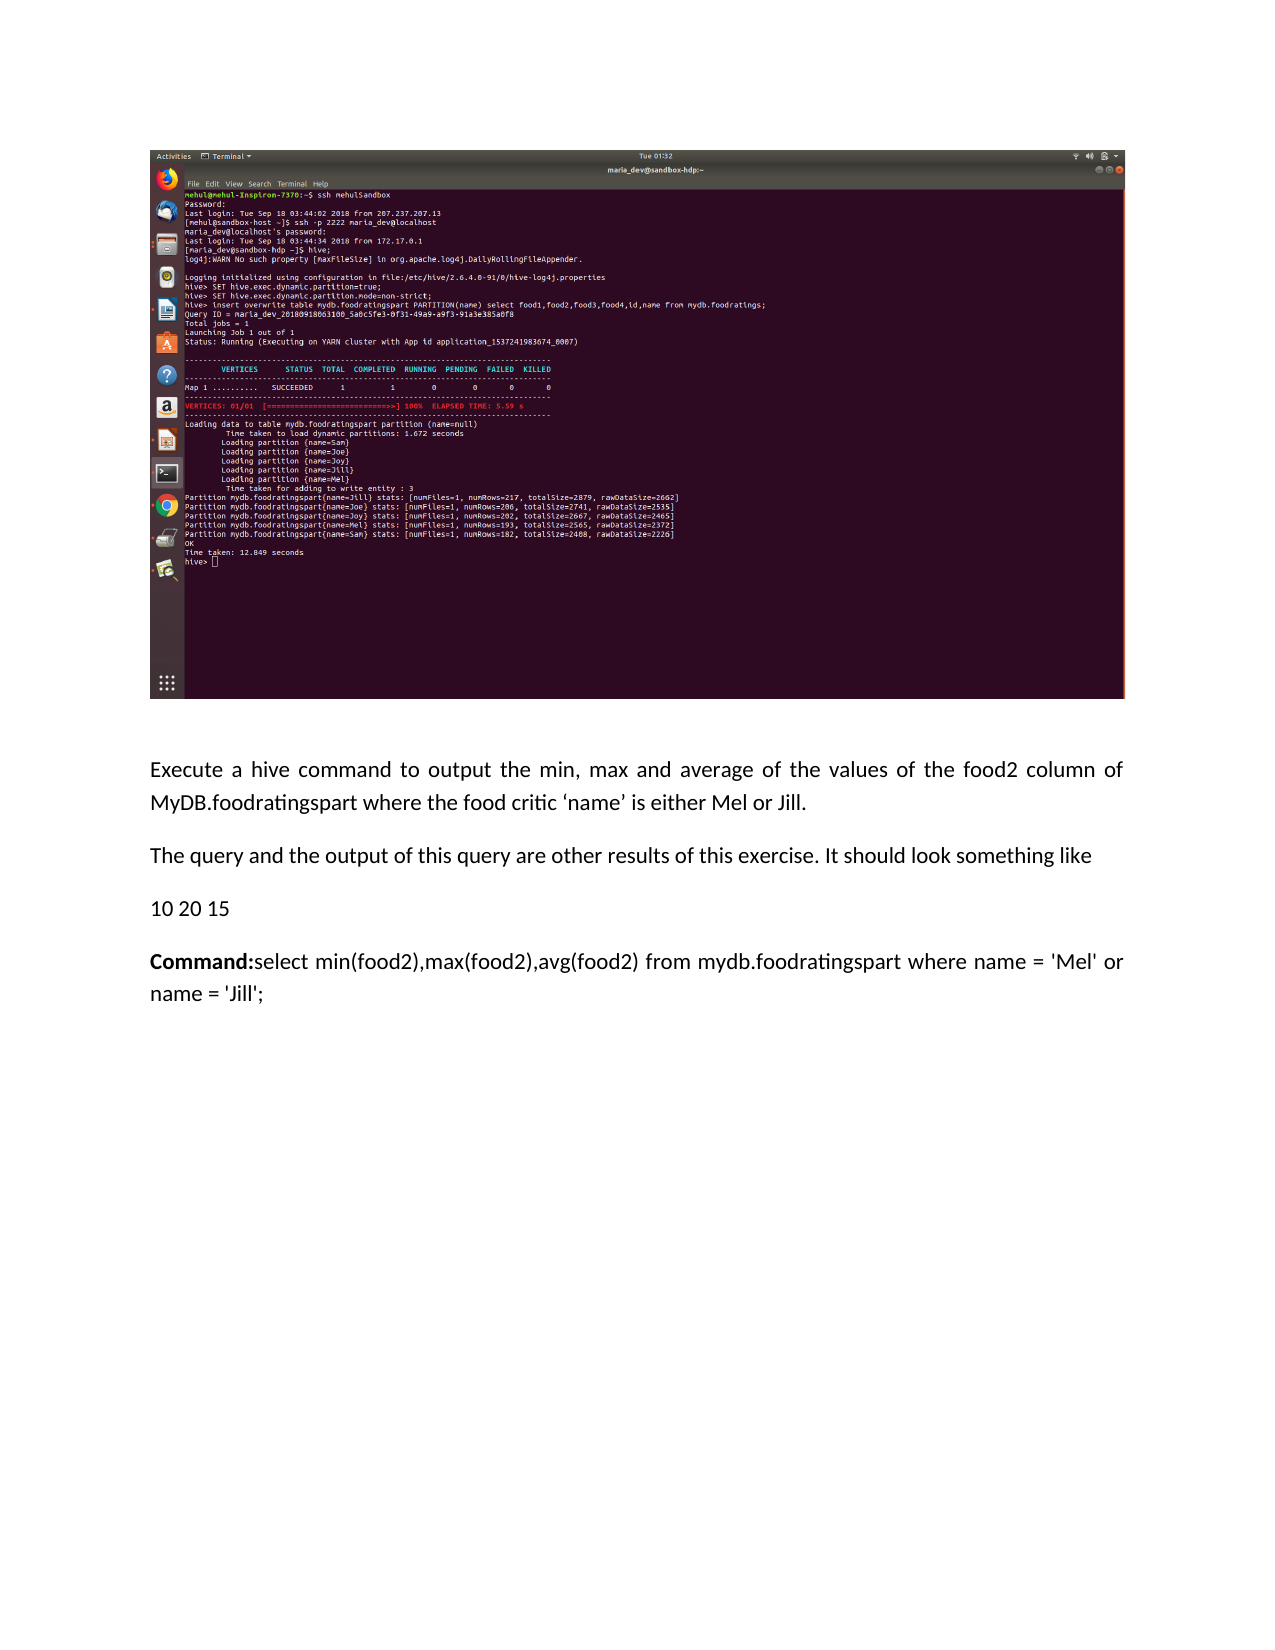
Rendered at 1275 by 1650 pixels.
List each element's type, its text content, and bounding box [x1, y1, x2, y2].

text 10 20 15 [150, 894, 1125, 922]
text Command:select min(food2),max(food2),avg(food2) from mydb.foodratingspart where name = 'Mel' or name = 'Jill'; [150, 947, 1125, 1007]
text The query and the output of this query are other results of this exercise. It should look something like [150, 841, 1125, 869]
text Execute a hive command to output the min, max and average of the values of the food2 column of MyDB.foodratingspart where the food critic ‘name’ is either Mel or Jill. [150, 756, 1125, 816]
